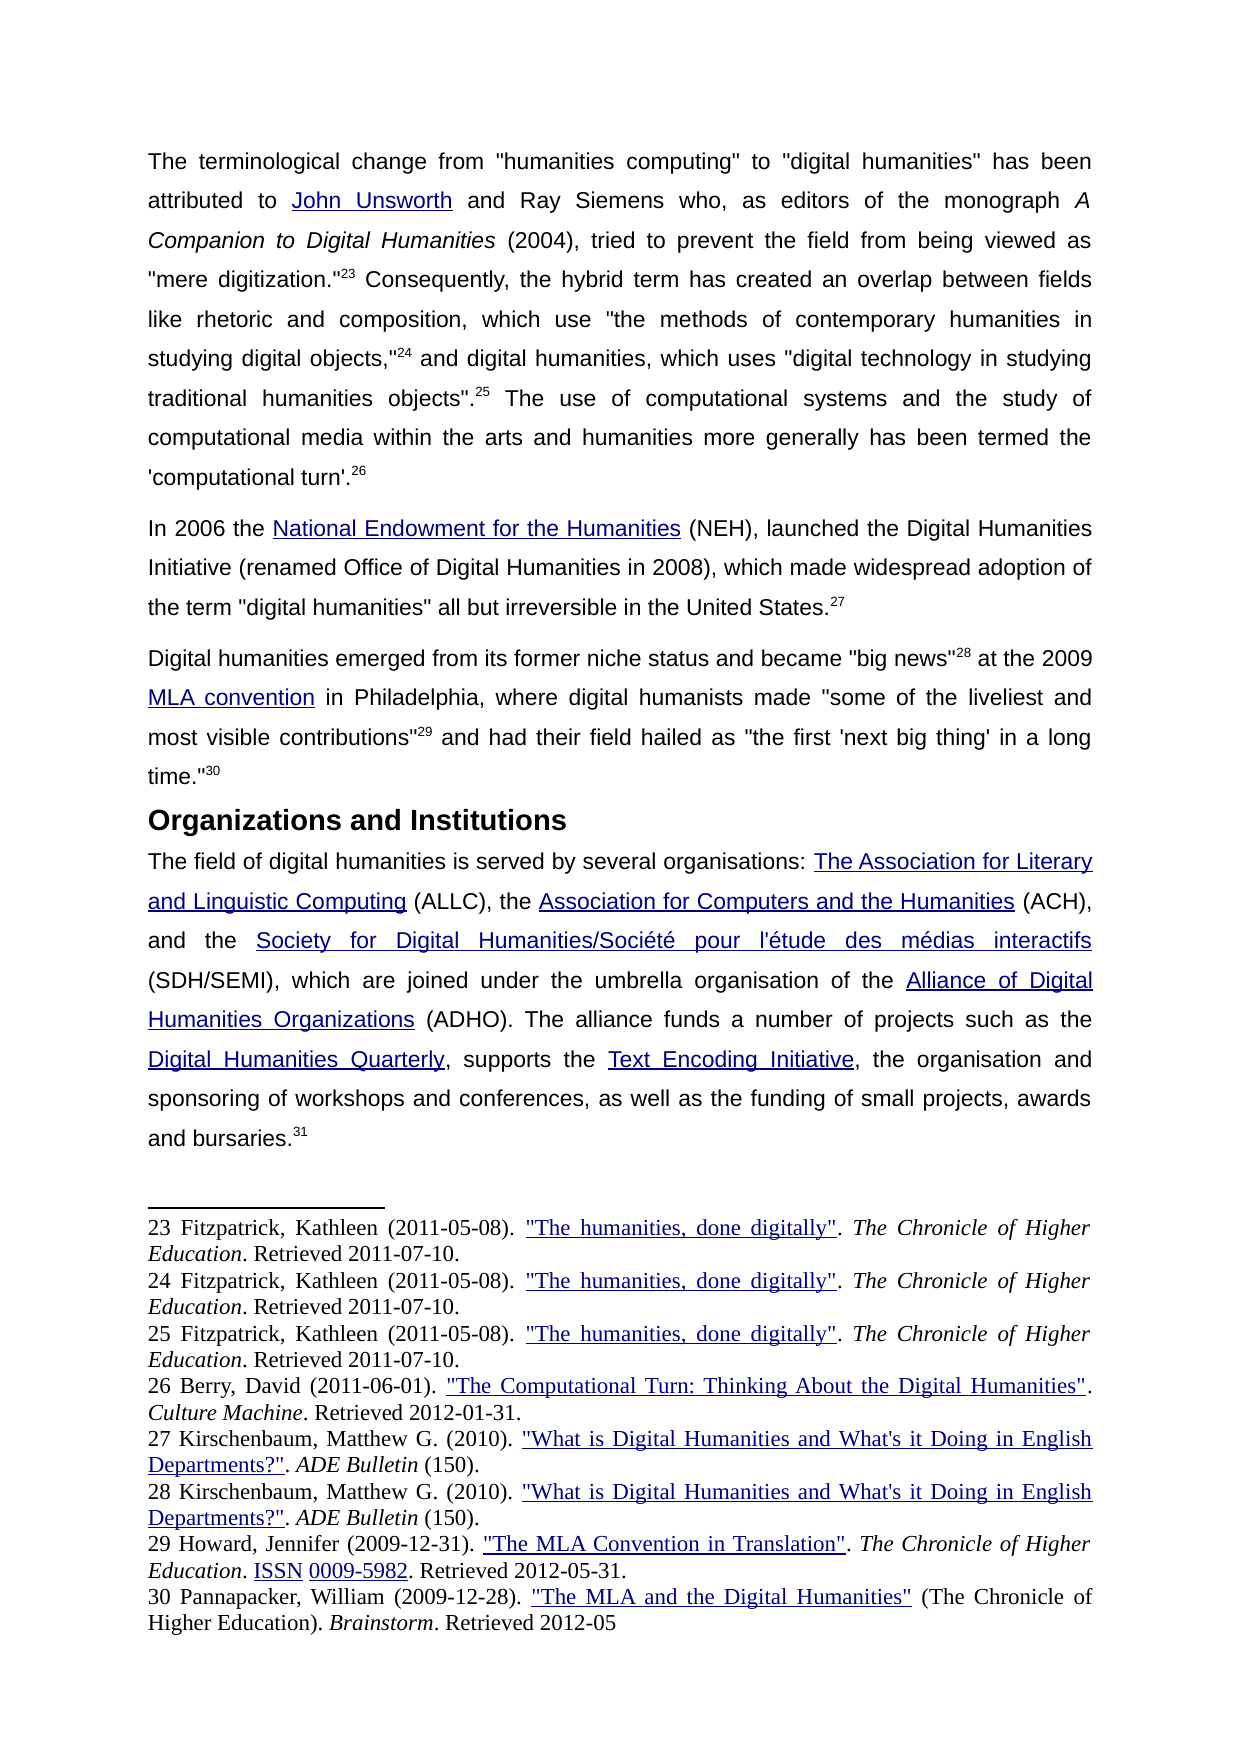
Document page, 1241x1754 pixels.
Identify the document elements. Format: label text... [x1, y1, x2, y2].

text The terminological change from "humanities computing" to "digital humanities" has been attributed to John Unsworth and Ray Siemens who, as editors of the monograph A Companion to Digital Humanities (2004), tried to prevent the field from being viewed as "mere digitization." Consequently, the hybrid term has created an overlap between fields like rhetoric and composition, which use "the methods of contemporary humanities in studying digital objects," and digital humanities, which uses "digital technology in studying traditional humanities objects". The use of computational systems and the study of computational media within the arts and humanities more generally has been termed the 'computational turn'. [148, 148, 1093, 490]
text The field of digital humanities is served by several organisations: The Association for Literary and Linguistic Computing (ALLC), the Association for Computers and the Humanities (ACH), and the Society for Digital Humanities/Société pour l'étude des médias interactifs (SDH/SEMI), which are joined under the umbrella organisation of the Alliance of Digital Humanities Organizations (ADHO). The alliance funds a number of projects such as the Digital Humanities Quarterly, supports the Text Encoding Initiative, the organisation and sponsoring of workshops and conferences, as well as the funding of small projects, awards and bursaries. [148, 848, 1093, 1151]
text Fitzpatrick, Kathleen (2011-05-08). "The humanities, done digitally". The Chronicle of Higher Education. Retrieved 2011-07-10. [148, 1214, 1093, 1267]
text In 2006 the National Endowment for the Humanities (NEH), launched the Digital Humanities Initiative (renamed Office of Digital Humanities in 2008), which made widespread adoption of the term "digital humanities" all but irreversible in the United States. [148, 515, 1093, 620]
text Pannapacker, William (2009-12-28). "The MLA and the Digital Humanities" (The Chronicle of Higher Education). Brainstorm. Retrieved 2012-05 [148, 1583, 1093, 1636]
text Kirschenbaum, Matthew G. (2010). "What is Digital Humanities and What's it Doing in English Departments?". ADE Bulletin (150). [148, 1478, 1093, 1530]
text Fitzpatrick, Kathleen (2011-05-08). "The humanities, done digitally". The Chronicle of Higher Education. Retrieved 2011-07-10. [148, 1319, 1093, 1372]
text Berry, David (2011-06-01). "The Computational Turn: Thinking About the Digital Humanities". Culture Machine. Retrieved 2012-01-31. [148, 1372, 1093, 1425]
text Kirschenbaum, Matthew G. (2010). "What is Digital Humanities and What's it Doing in English Departments?". ADE Bulletin (150). [148, 1425, 1093, 1478]
text Howard, Jennifer (2009-12-31). "The MLA Convention in Translation". The Chronicle of Higher Education. ISSN 0009-5982. Retrieved 2012-05-31. [148, 1530, 1093, 1583]
text Digital humanities emerged from its former niche status and became "big news" at the 2009 MLA convention in Philadelphia, where digital humanists made "some of the liveliest and most visible contributions" and had their field hailed as "the first 'next big thing' in a long time." [148, 645, 1093, 790]
subtitle Organizations and Institutions [148, 803, 1093, 836]
text Fitzpatrick, Kathleen (2011-05-08). "The humanities, done digitally". The Chronicle of Higher Education. Retrieved 2011-07-10. [148, 1267, 1093, 1319]
